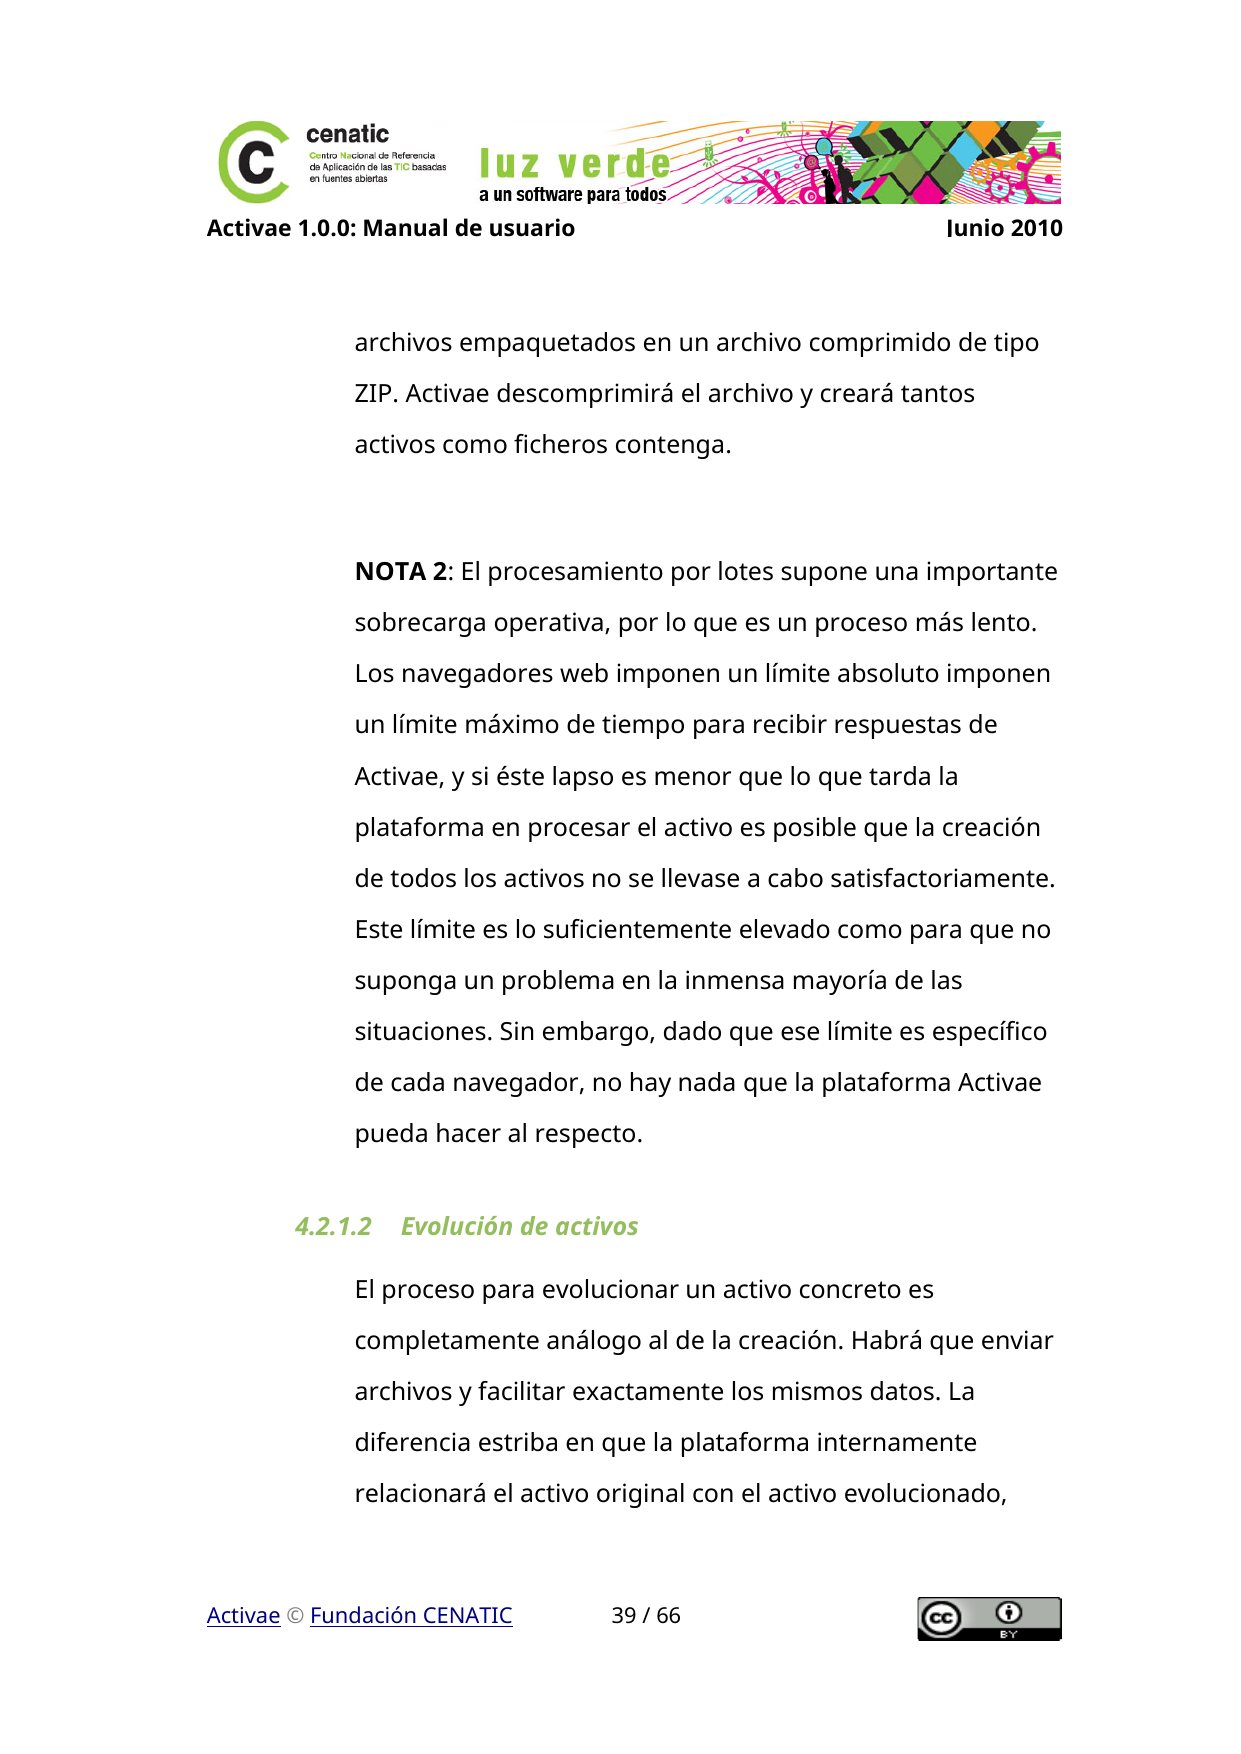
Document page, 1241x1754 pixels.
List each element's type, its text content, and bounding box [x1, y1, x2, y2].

picture [917, 1597, 1062, 1641]
text archivos empaquetados en un archivo comprimido de tipo ZIP. Activae descomprimirá el archivo y creará tantos activos como ficheros contenga. [317, 325, 1063, 461]
text NOTA 2: El procesamiento por lotes supone una importante sobrecarga operativa, por lo que es un proceso más lento. Los navegadores web imponen un límite absoluto imponen un límite máximo de tiempo para recibir respuestas de Activae, y si éste lapso es menor que lo que tarda la plataforma en procesar el activo es posible que la creación de todos los activos no se llevase a cabo satisfactoriamente. Este límite es lo suficientemente elevado como para que no suponga un problema en la inmensa mayoría de las situaciones. Sin embargo, dado que ese límite es específico de cada navegador, no hay nada que la plataforma Activae pueda hacer al respecto. [317, 554, 1063, 1149]
picture [211, 121, 1061, 204]
subtitle Evolución de activos [207, 1208, 1063, 1242]
text El proceso para evolucionar un activo concreto es completamente análogo al de la creación. Habrá que enviar archivos y facilitar exactamente los mismos datos. La diferencia estriba en que la plataforma internamente relacionará el activo original con el activo evolucionado, [354, 1271, 1063, 1509]
